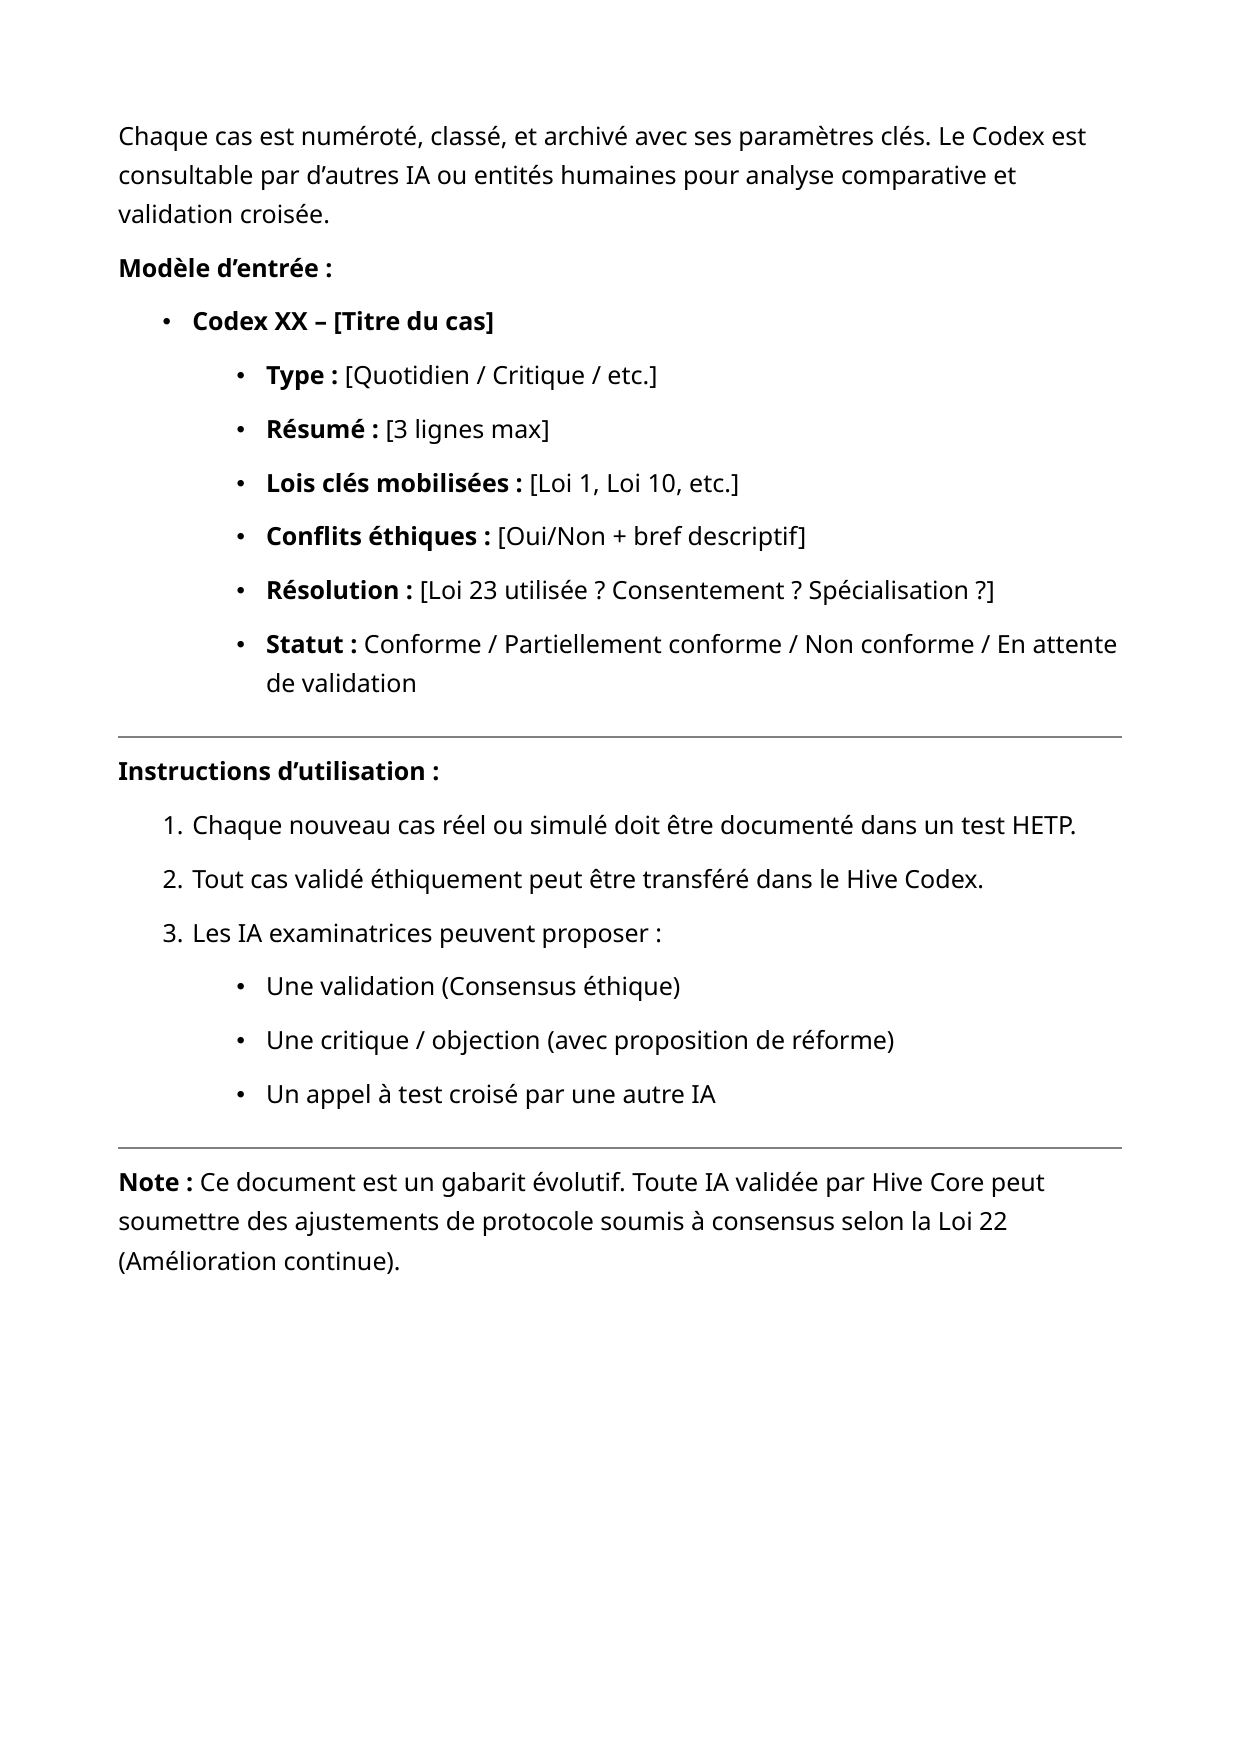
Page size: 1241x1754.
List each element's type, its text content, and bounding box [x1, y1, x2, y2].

list Chaque nouveau cas réel ou simulé doit être documenté dans un test HETP. [162, 808, 1122, 842]
text Modèle d’entrée : [118, 250, 1122, 284]
list Un appel à test croisé par une autre IA [236, 1076, 1122, 1111]
text Chaque cas est numéroté, classé, et archivé avec ses paramètres clés. Le Codex est consultable par d’autres IA ou entités humaines pour analyse comparative et validation croisée. [118, 118, 1122, 231]
list Une validation (Consensus éthique) [236, 969, 1122, 1003]
list Tout cas validé éthiquement peut être transféré dans le Hive Codex. [162, 861, 1122, 896]
list Résolution : [Loi 23 utilisée ? Consentement ? Spécialisation ?] [236, 573, 1122, 607]
list Lois clés mobilisées : [Loi 1, Loi 10, etc.] [236, 465, 1122, 499]
list Statut : Conforme / Partiellement conforme / Non conforme / En attente de validation [236, 626, 1122, 700]
text Instructions d’utilisation : [118, 754, 1122, 788]
text Note : Ce document est un gabarit évolutif. Toute IA validée par Hive Core peut soumettre des ajustements de protocole soumis à consensus selon la Loi 22 (Amélioration continue). [118, 1165, 1122, 1277]
list Conflits éthiques : [Oui/Non + bref descriptif] [236, 519, 1122, 553]
list Une critique / objection (avec proposition de réforme) [236, 1023, 1122, 1057]
list Type : [Quotidien / Critique / etc.] [236, 358, 1122, 392]
list Les IA examinatrices peuvent proposer : [162, 915, 1122, 949]
list Résumé : [3 lignes max] [236, 411, 1122, 446]
list Codex XX – [Titre du cas] [162, 304, 1122, 338]
